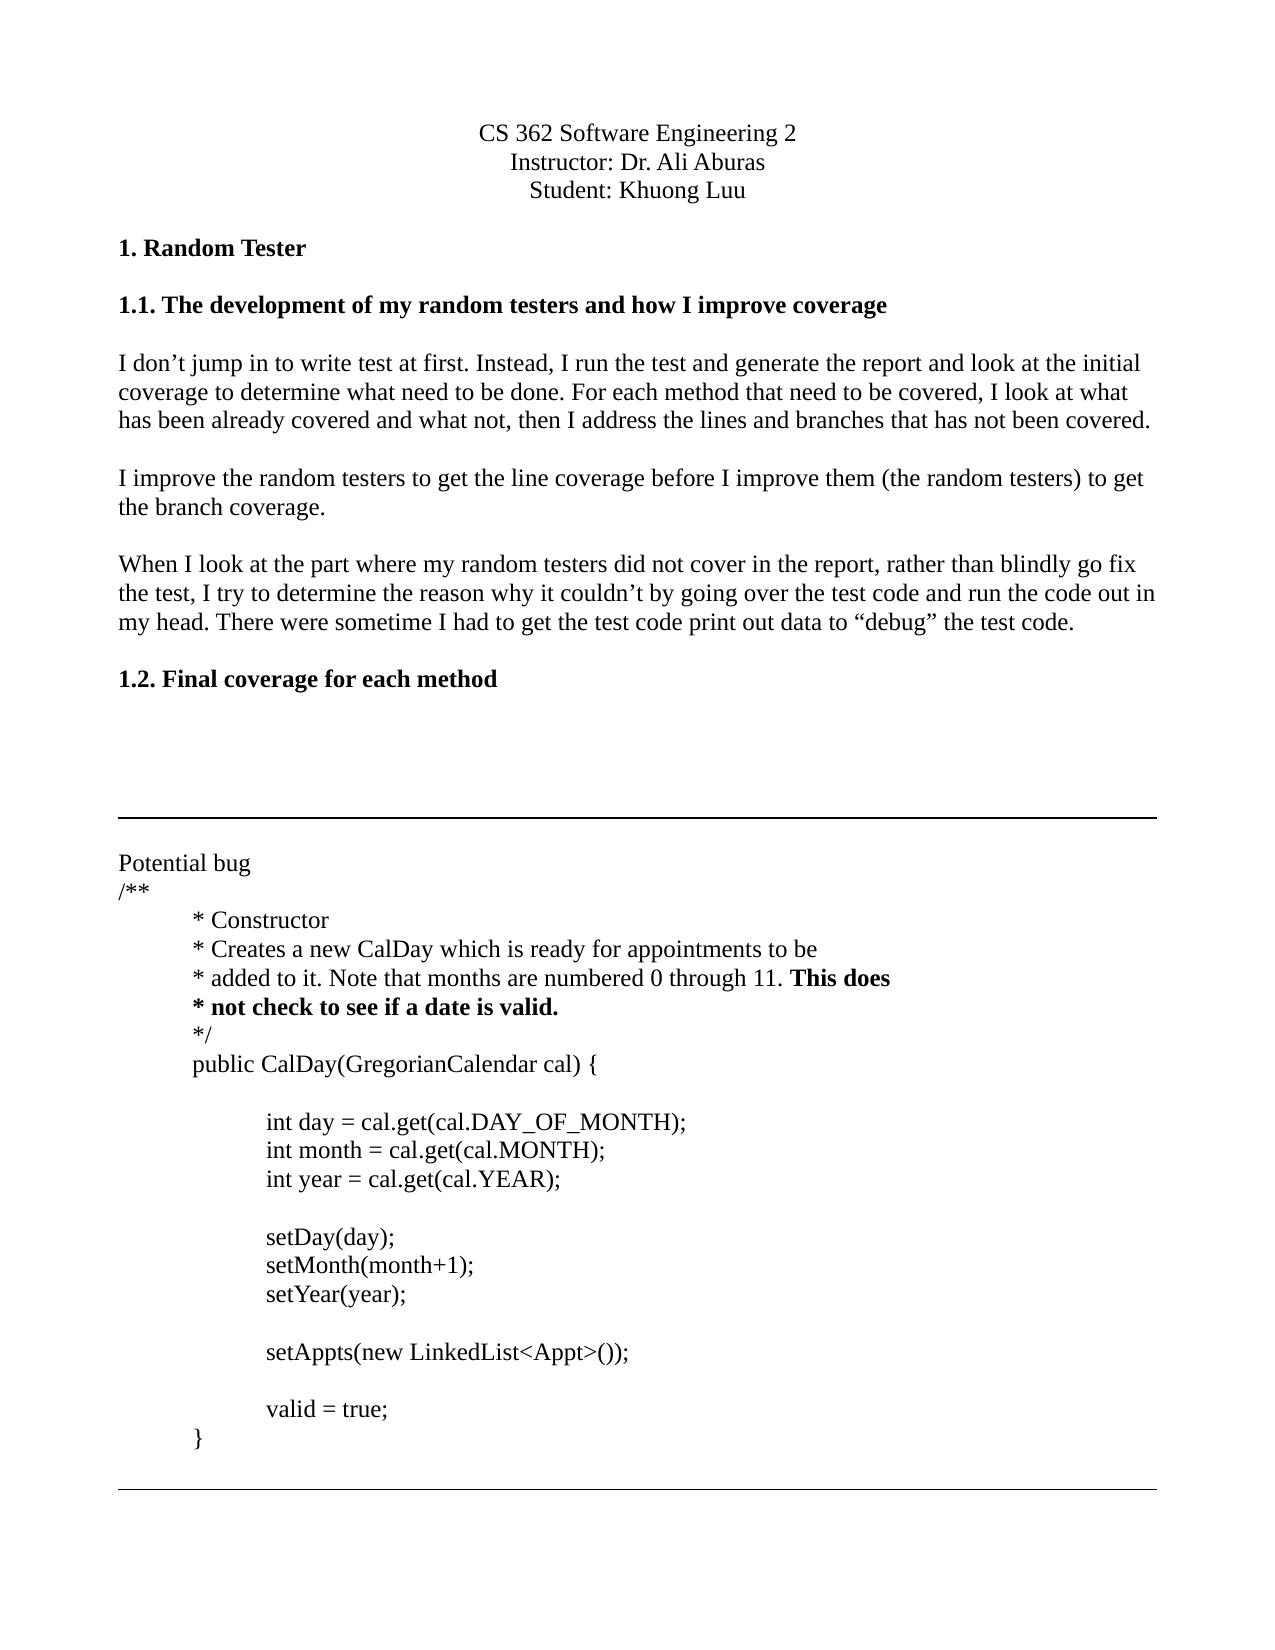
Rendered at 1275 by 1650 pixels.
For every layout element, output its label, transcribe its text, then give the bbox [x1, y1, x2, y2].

text * not check to see if a date is valid. [118, 992, 1157, 1020]
text setAppts(new LinkedList<Appt>()); [118, 1337, 1157, 1365]
text setYear(year); [118, 1279, 1157, 1308]
text * Creates a new CalDay which is ready for appointments to be [118, 934, 1157, 963]
text Student: Khuong Luu [118, 176, 1157, 204]
text 1. Random Tester [118, 233, 1157, 262]
text int day = cal.get(cal.DAY_OF_MONTH); [118, 1107, 1157, 1135]
text valid = true; [118, 1394, 1157, 1423]
text } [118, 1423, 1157, 1452]
text int year = cal.get(cal.YEAR); [118, 1164, 1157, 1193]
text When I look at the part where my random testers did not cover in the report, rather than blindly go fix the test, I try to determine the reason why it couldn’t by going over the test code and run the code out in my head. There were sometime I had to get the test code print out data to “debug” the test code. [118, 549, 1157, 636]
text I don’t jump in to write test at first. Instead, I run the test and generate the report and look at the initial coverage to determine what need to be done. For each method that need to be covered, I look at what has been already covered and what not, then I address the lines and branches that has not been covered. [118, 348, 1157, 434]
text Potential bug [118, 848, 1157, 877]
text I improve the random testers to get the line coverage before I improve them (the random testers) to get the branch coverage. [118, 463, 1157, 521]
text int month = cal.get(cal.MONTH); [118, 1135, 1157, 1164]
text public CalDay(GregorianCalendar cal) { [118, 1049, 1157, 1078]
text Instructor: Dr. Ali Aburas [118, 147, 1157, 176]
text setDay(day); [118, 1222, 1157, 1250]
text * Constructor [118, 905, 1157, 934]
text /** [118, 877, 1157, 905]
text 1.1. The development of my random testers and how I improve coverage [118, 291, 1157, 319]
text setMonth(month+1); [118, 1250, 1157, 1279]
text */ [118, 1020, 1157, 1049]
text 1.2. Final coverage for each method [118, 664, 1157, 693]
text * added to it. Note that months are numbered 0 through 11. This does [118, 963, 1157, 992]
text CS 362 Software Engineering 2 [118, 118, 1157, 147]
